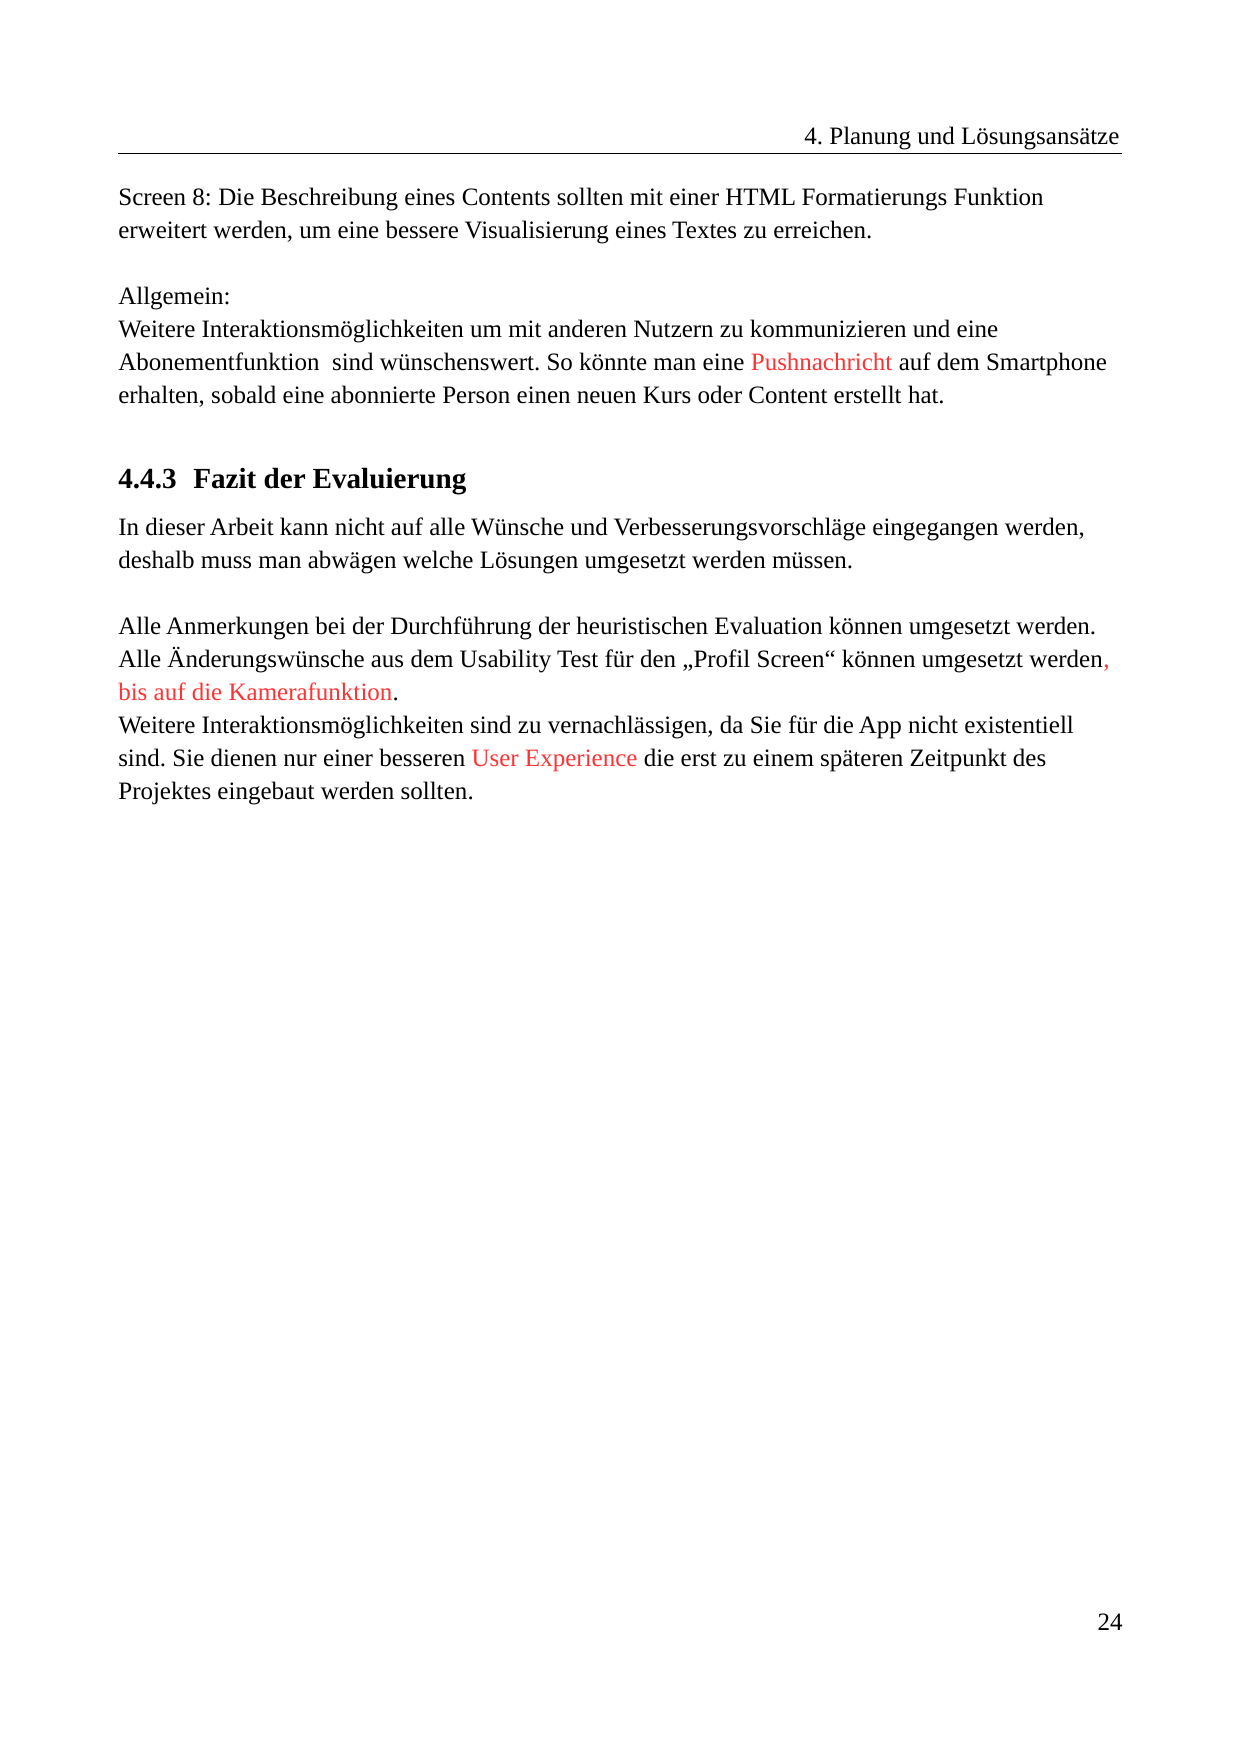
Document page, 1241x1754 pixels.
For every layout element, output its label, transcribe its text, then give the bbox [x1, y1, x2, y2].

text Weitere Interaktionsmöglichkeiten sind zu vernachlässigen, da Sie für die App nicht existentiell sind. Sie dienen nur einer besseren User Experience die erst zu einem späteren Zeitpunkt des Projektes eingebaut werden sollten. [118, 710, 1122, 805]
text Alle Anmerkungen bei der Durchführung der heuristischen Evaluation können umgesetzt werden. [118, 611, 1122, 640]
text Screen 8: Die Beschreibung eines Contents sollten mit einer HTML Formatierungs Funktion erweitert werden, um eine bessere Visualisierung eines Textes zu erreichen. [118, 182, 1122, 244]
text Allgemein: [118, 281, 1122, 310]
text Weitere Interaktionsmöglichkeiten um mit anderen Nutzern zu kommunizieren und eine Abonementfunktion sind wünschenswert. So könnte man eine Pushnachricht auf dem Smartphone erhalten, sobald eine abonnierte Person einen neuen Kurs oder Content erstellt hat. [118, 314, 1122, 409]
text In dieser Arbeit kann nicht auf alle Wünsche und Verbesserungsvorschläge eingegangen werden, deshalb muss man abwägen welche Lösungen umgesetzt werden müssen. [118, 512, 1122, 574]
text Alle Änderungswünsche aus dem Usability Test für den „Profil Screen“ können umgesetzt werden, bis auf die Kamerafunktion. [118, 644, 1122, 706]
subtitle Fazit der Evaluierung [118, 461, 1122, 494]
